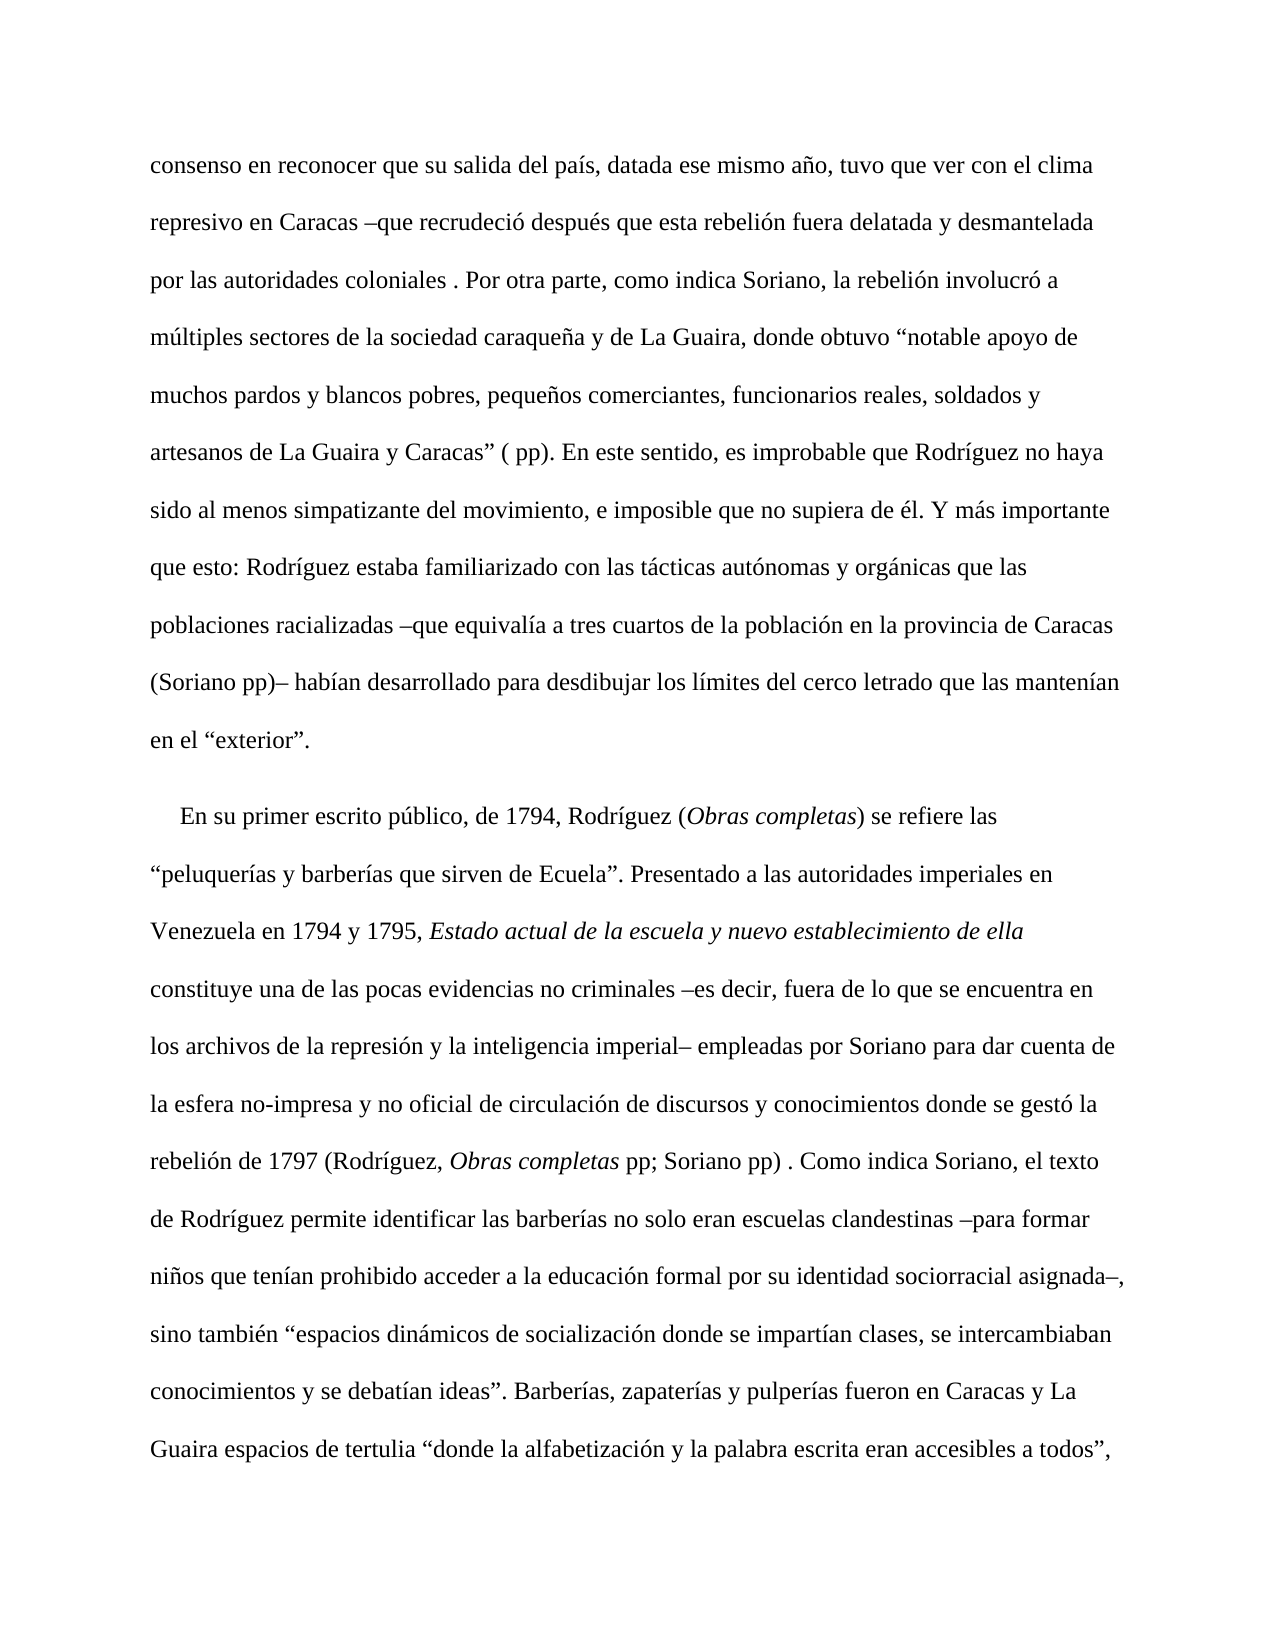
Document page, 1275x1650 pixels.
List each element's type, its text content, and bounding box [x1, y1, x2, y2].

text Biógrafos e historiadores han discutido si Simón Rodríguez tuvo o no una participación directa en la rebelión de 1797, como lo subrayan las versiones más fabuladas. Pero sí hay consenso en reconocer que su salida del país, datada ese mismo año, tuvo que ver con el clima represivo en Caracas –que recrudeció después que esta rebelión fuera delatada y desmantelada por las autoridades coloniales . Por otra parte, como indica Soriano, la rebelión involucró a múltiples sectores de la sociedad caraqueña y de La Guaira, donde obtuvo “notable apoyo de muchos pardos y blancos pobres, pequeños comerciantes, funcionarios reales, soldados y artesanos de La Guaira y Caracas” ( pp). En este sentido, es improbable que Rodríguez no haya sido al menos simpatizante del movimiento, e imposible que no supiera de él. Y más importante que esto: Rodríguez estaba familiarizado con las tácticas autónomas y orgánicas que las poblaciones racializadas –que equivalía a tres cuartos de la población en la provincia de Caracas (Soriano pp)– habían desarrollado para desdibujar los límites del cerco letrado que las mantenían en el “exterior”. [150, 150, 1125, 754]
text En su primer escrito público, de 1794, Rodríguez (Obras completas) se refiere las “peluquerías y barberías que sirven de Ecuela”. Presentado a las autoridades imperiales en Venezuela en 1794 y 1795, Estado actual de la escuela y nuevo establecimiento de ella constituye una de las pocas evidencias no criminales –es decir, fuera de lo que se encuentra en los archivos de la represión y la inteligencia imperial– empleadas por Soriano para dar cuenta de la esfera no-impresa y no oficial de circulación de discursos y conocimientos donde se gestó la rebelión de 1797 (Rodríguez, Obras completas pp; Soriano pp) . Como indica Soriano, el texto de Rodríguez permite identificar las barberías no solo eran escuelas clandestinas –para formar niños que tenían prohibido acceder a la educación formal por su identidad sociorracial asignada–, sino también “espacios dinámicos de socialización donde se impartían clases, se intercambiaban conocimientos y se debatían ideas”. Barberías, zapaterías y pulperías fueron en Caracas y La Guaira espacios de tertulia “donde la alfabetización y la palabra escrita eran accesibles a todos”, [150, 801, 1125, 1462]
